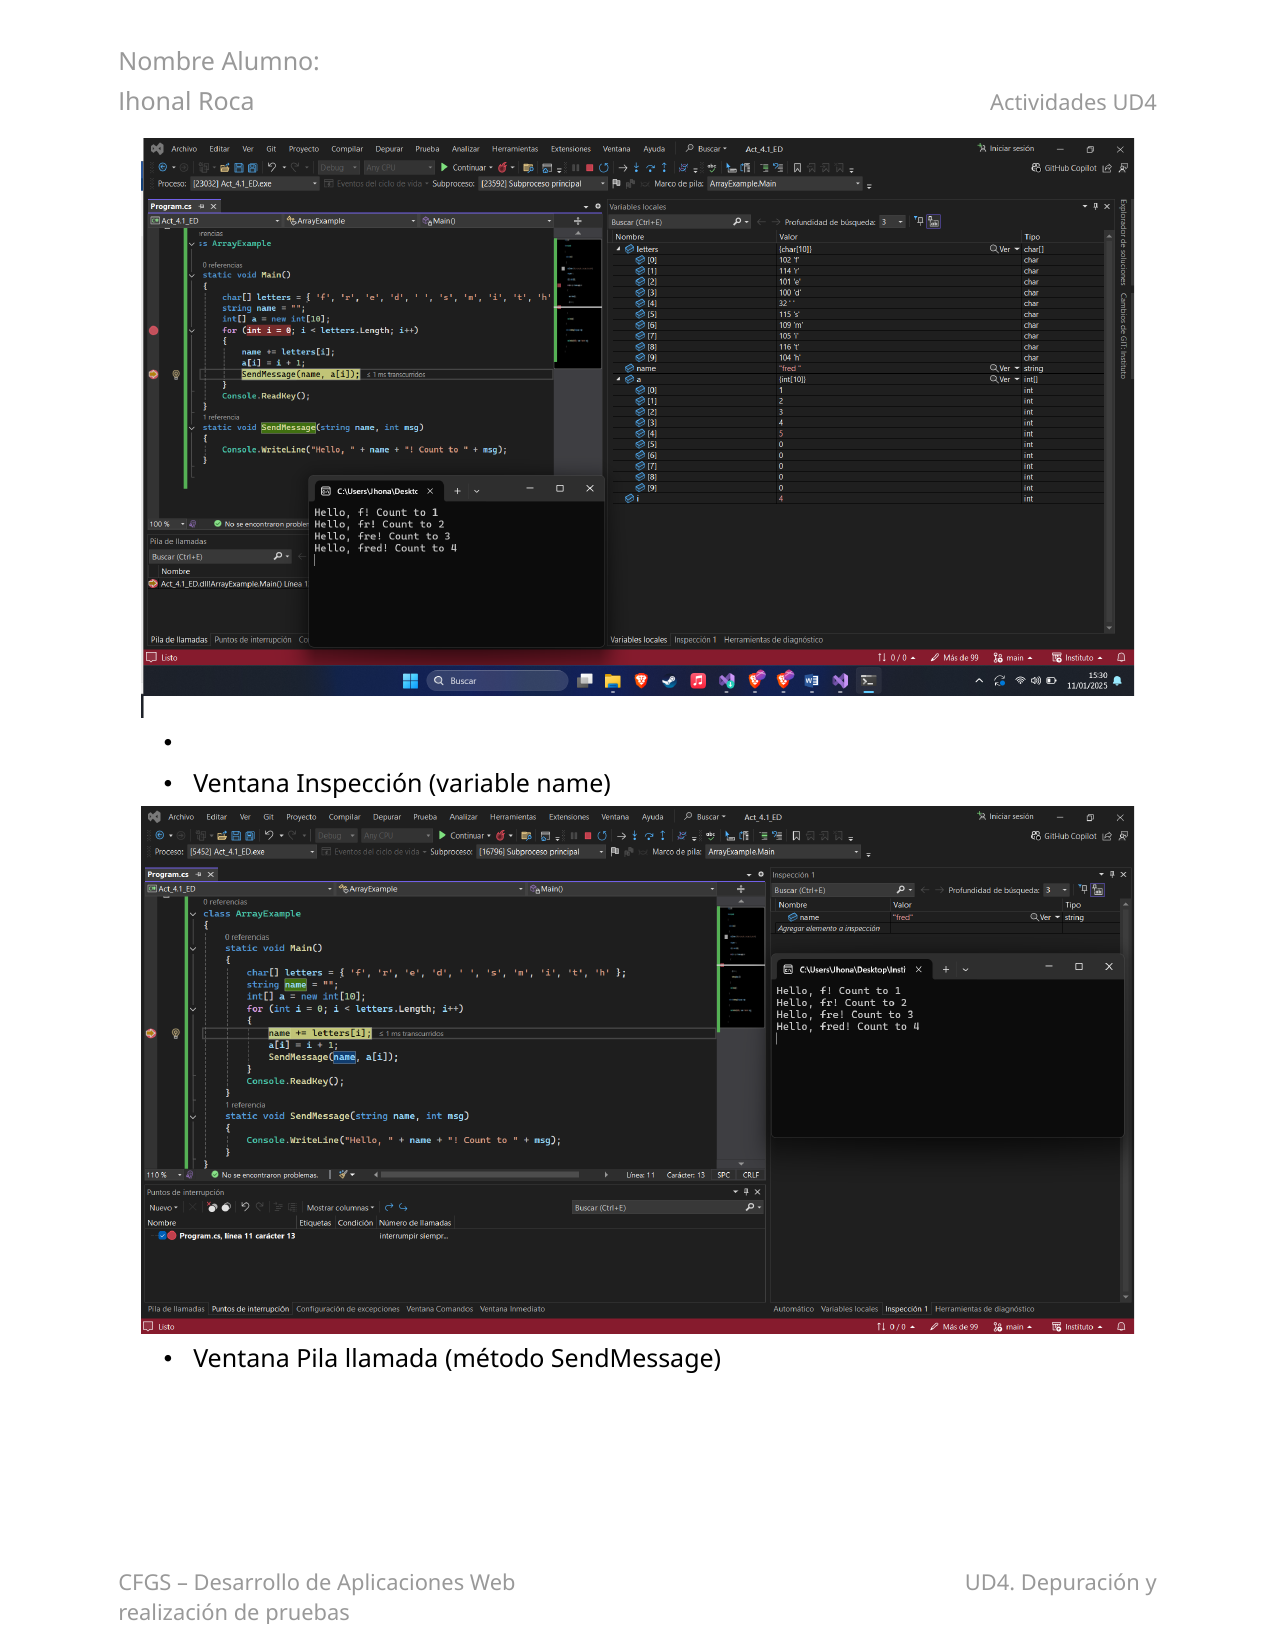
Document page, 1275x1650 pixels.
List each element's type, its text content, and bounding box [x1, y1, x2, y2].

picture [141, 806, 1135, 1334]
picture [141, 138, 1135, 718]
list Ventana Inspección (variable name) [164, 766, 1157, 800]
list Ventana Pila llamada (método SendMessage) [164, 1129, 1157, 1375]
